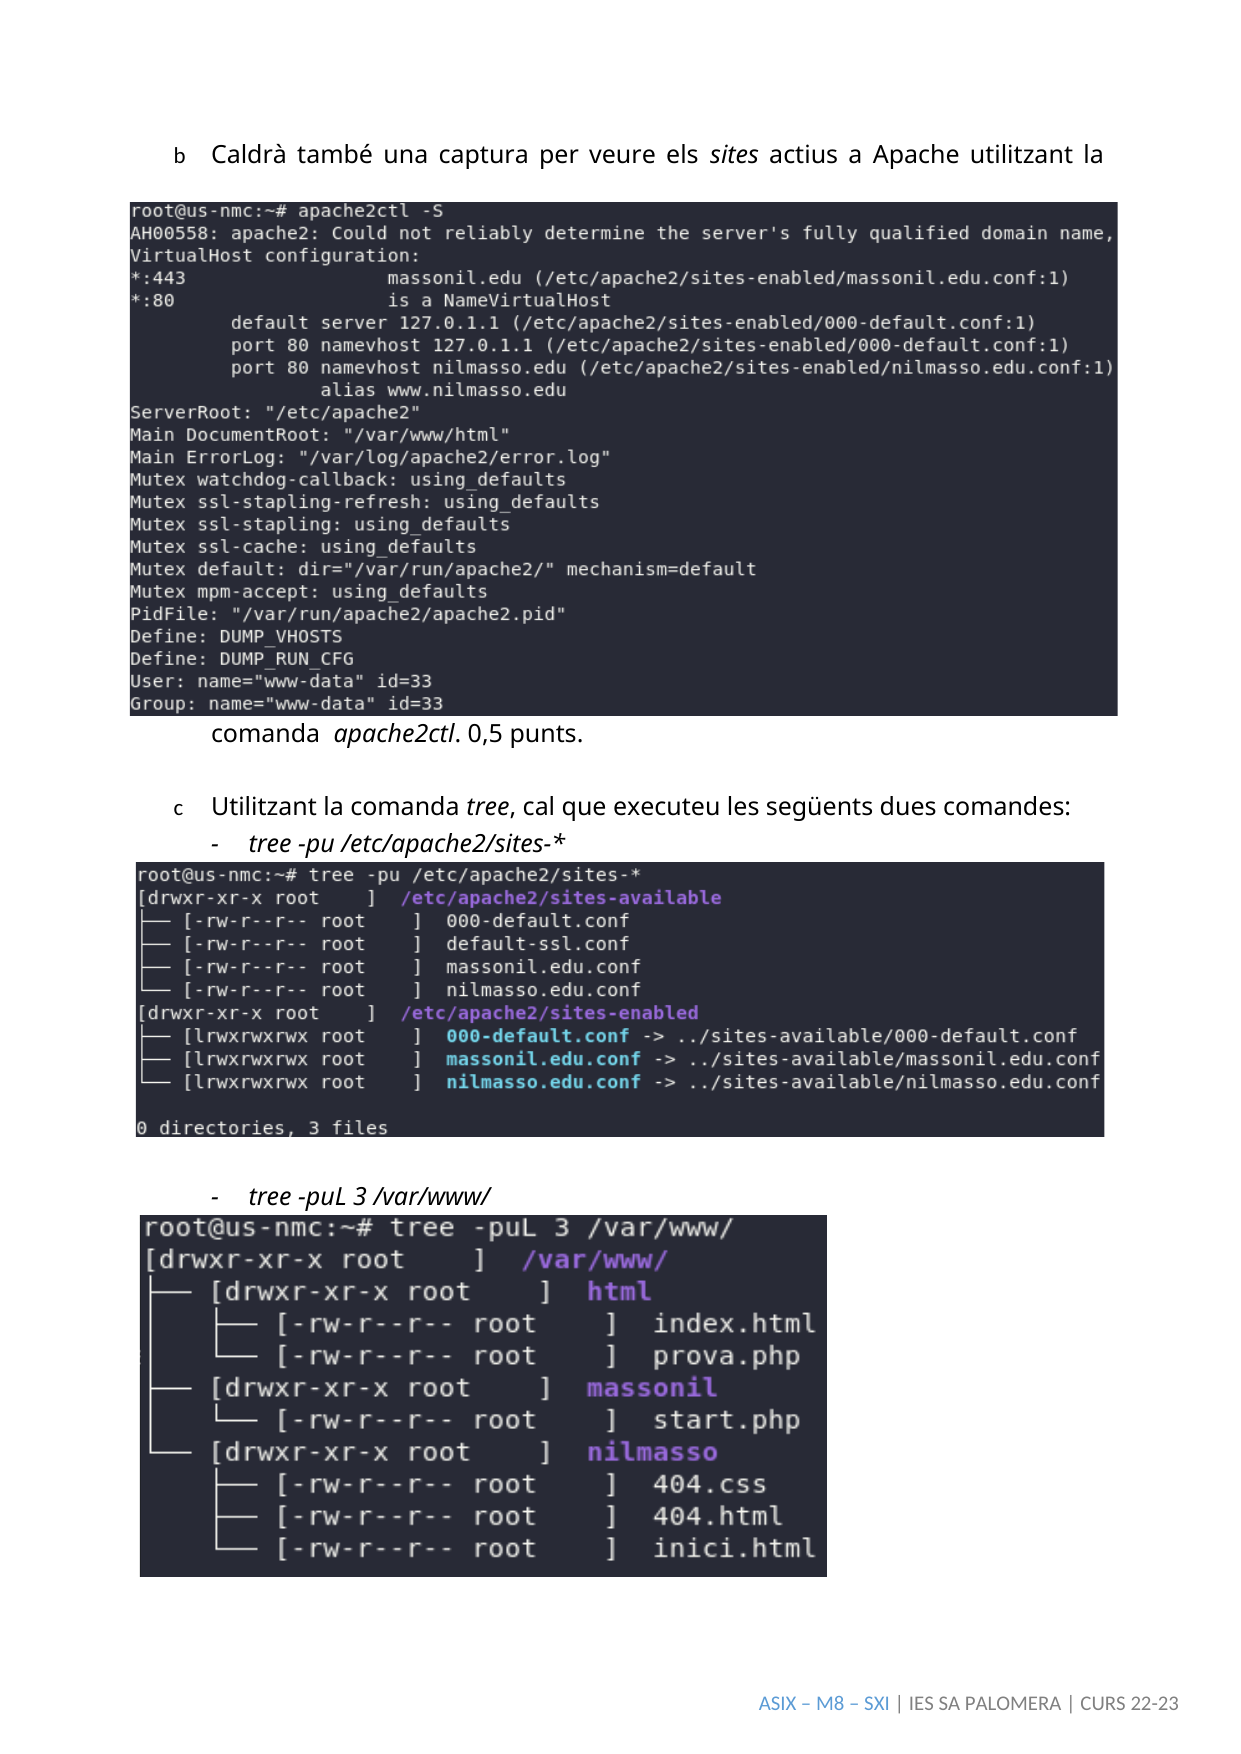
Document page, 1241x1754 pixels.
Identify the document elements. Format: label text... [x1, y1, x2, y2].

list Utilitzant la comanda tree, cal que executeu les següents dues comandes: [173, 789, 1104, 823]
picture [139, 1215, 827, 1577]
list comanda apache2ctl. 0,5 punts. [173, 716, 1104, 749]
list tree -pu /etc/apache2/sites-* [211, 826, 1104, 860]
picture [129, 202, 1118, 716]
list tree -puL 3 /var/www/ [211, 1179, 1104, 1213]
list Caldrà també una captura per veure els sites actius a Apache utilitzant la [173, 137, 1104, 202]
picture [135, 862, 1105, 1137]
